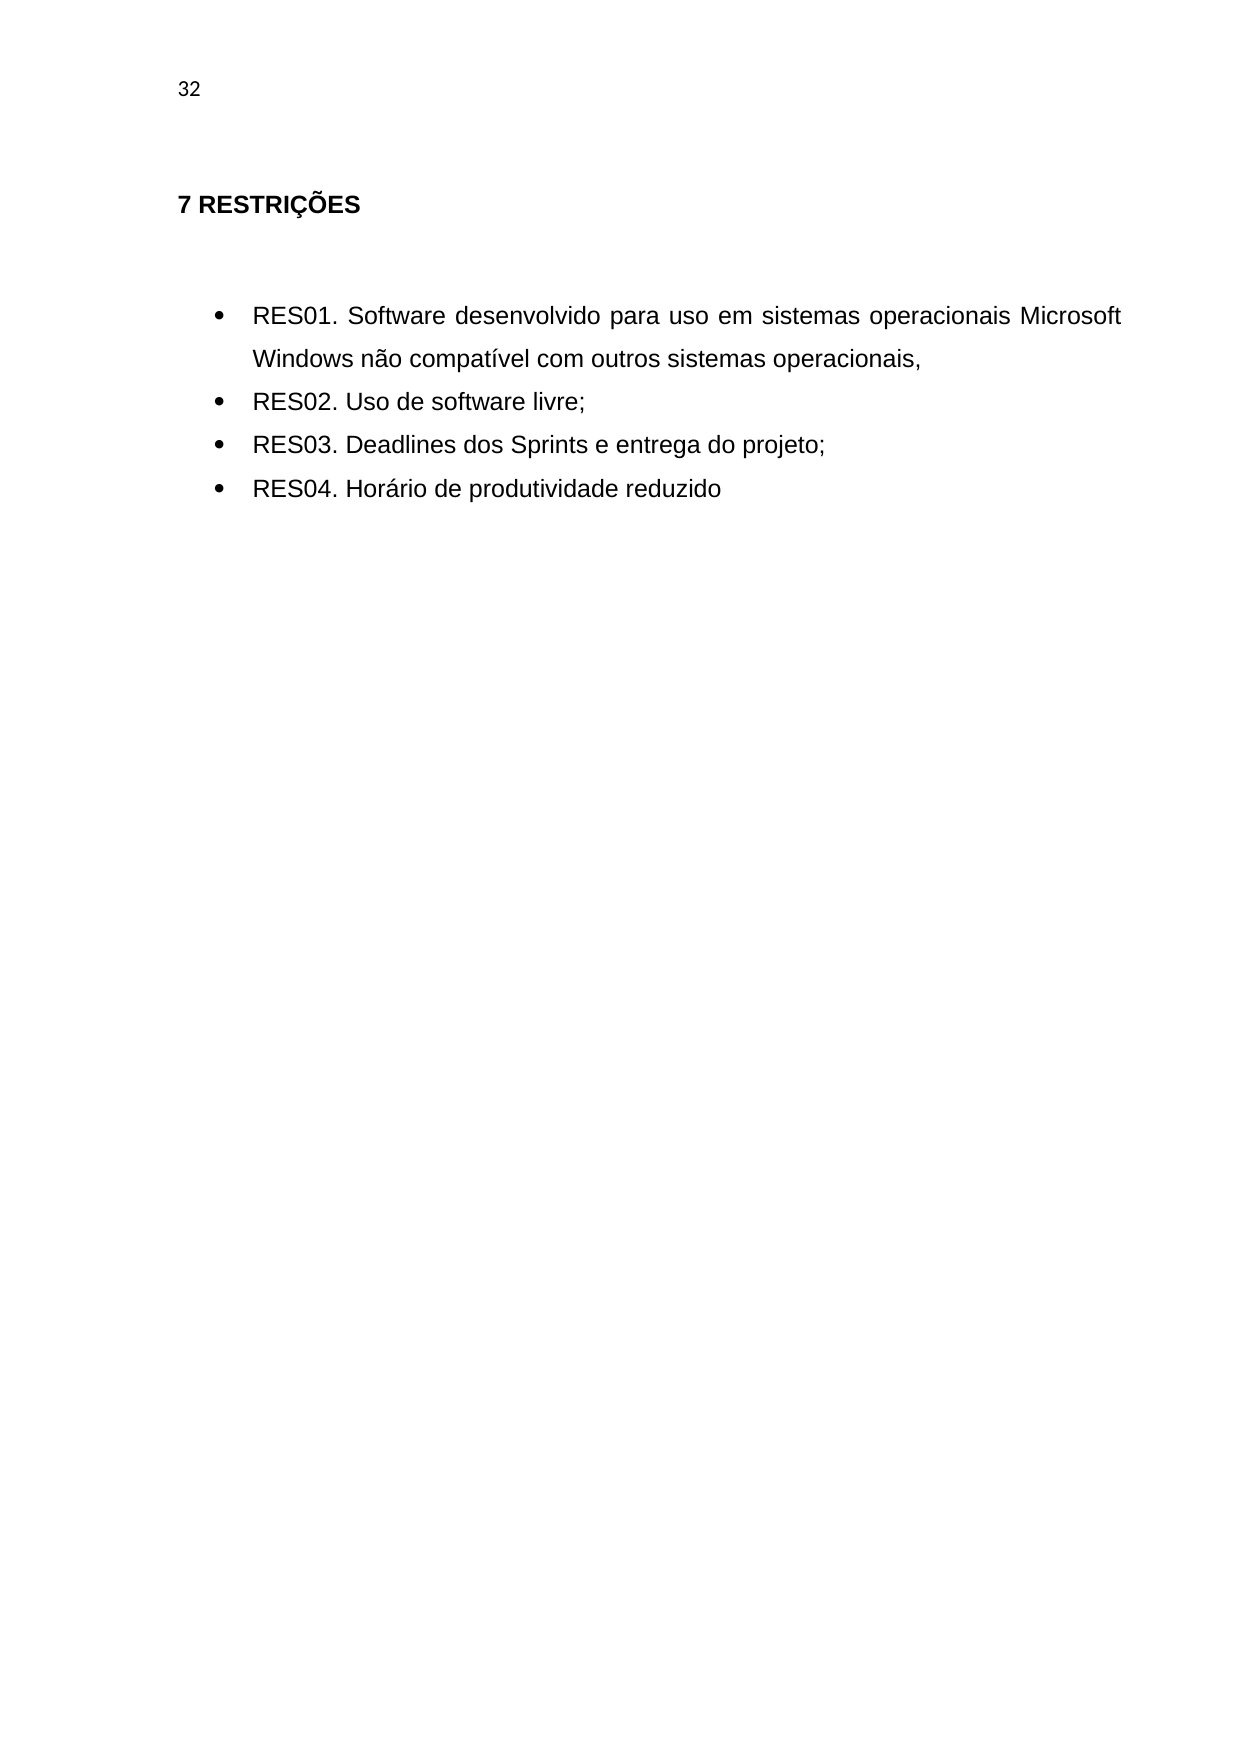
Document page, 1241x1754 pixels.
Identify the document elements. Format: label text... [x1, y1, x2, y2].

list RES01. Software desenvolvido para uso em sistemas operacionais Microsoft Windows não compatível com outros sistemas operacionais, [215, 301, 1122, 373]
list RES04. Horário de produtividade reduzido [215, 474, 1122, 503]
list RES02. Uso de software livre; [215, 387, 1122, 416]
subtitle 7 RESTRIÇÕES [177, 190, 1122, 218]
list RES03. Deadlines dos Sprints e entrega do projeto; [215, 431, 1122, 459]
